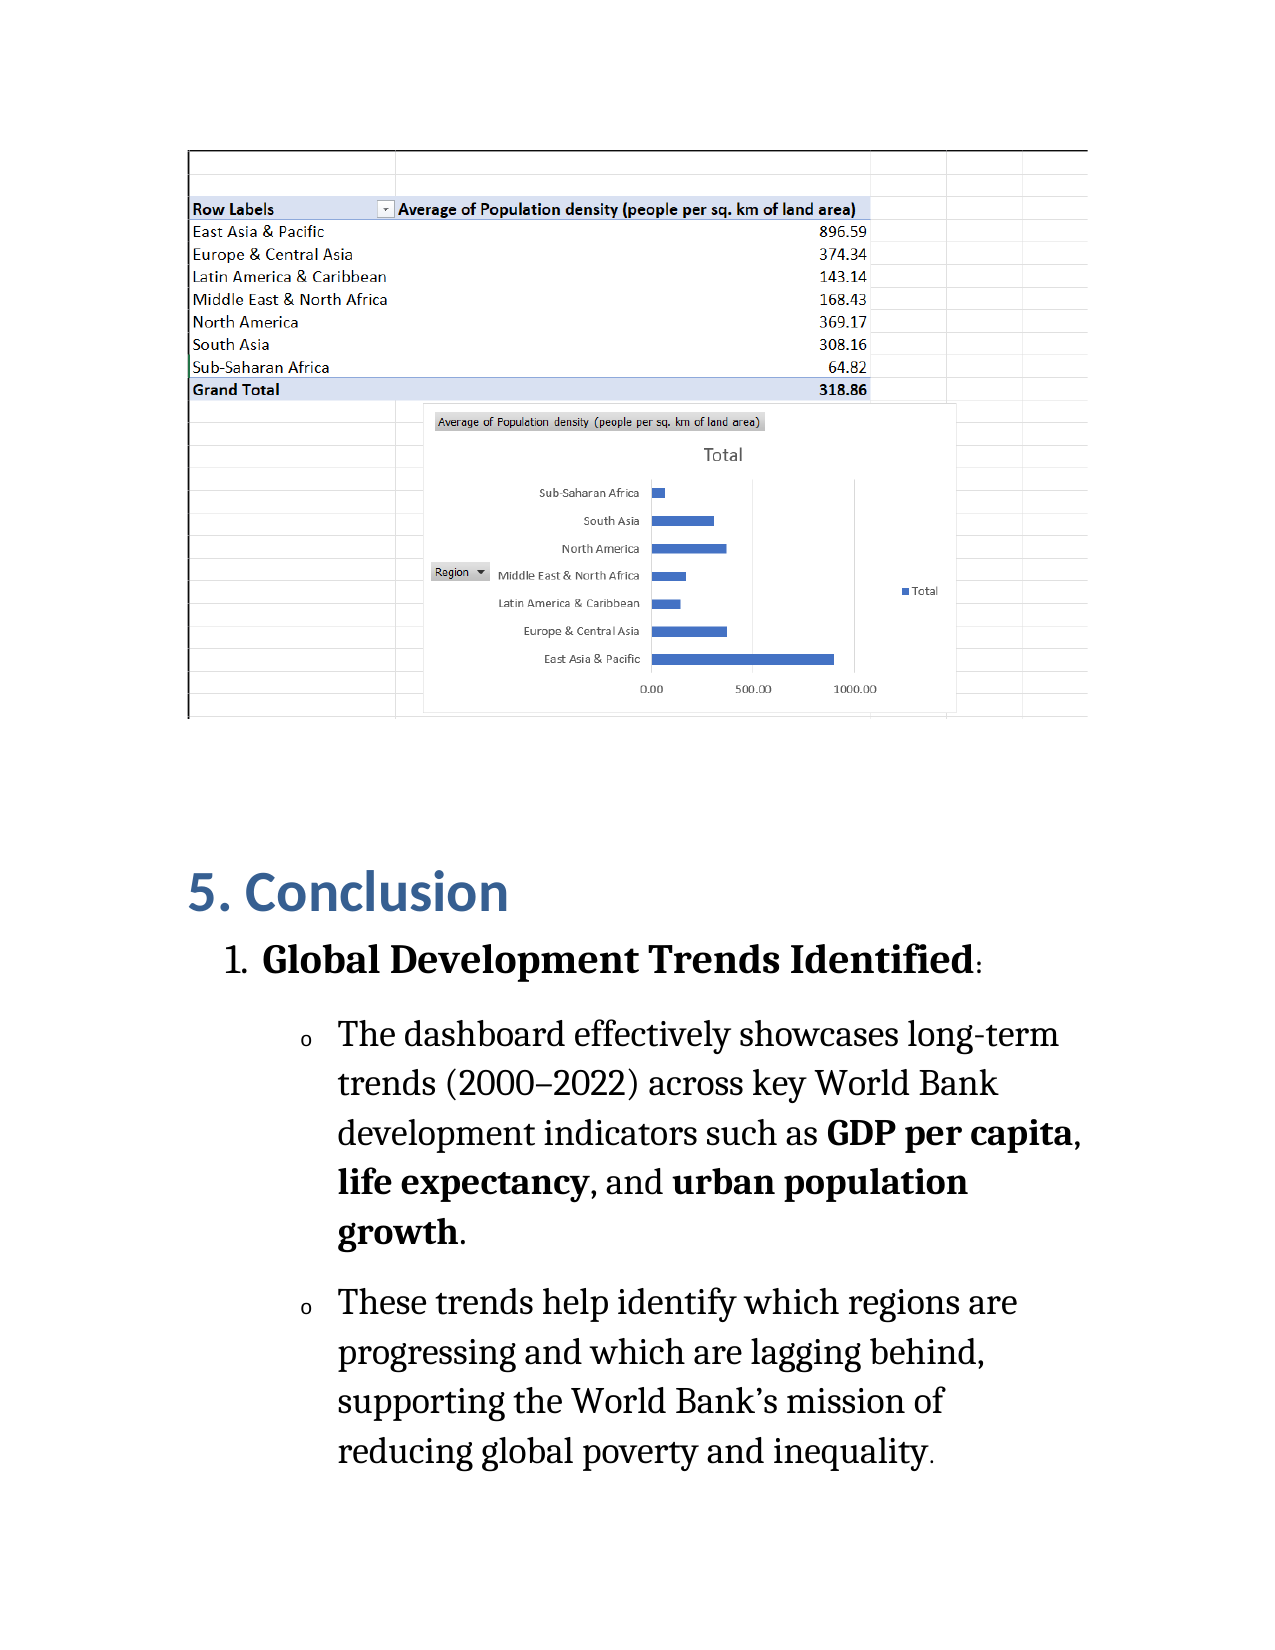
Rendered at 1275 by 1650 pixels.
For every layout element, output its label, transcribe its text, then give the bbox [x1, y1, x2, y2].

subtitle 5. Conclusion [187, 854, 1087, 926]
list Global Development Trends Identified: [225, 936, 1087, 984]
picture [187, 150, 1088, 719]
list These trends help identify which regions are progressing and which are lagging behind, supporting the World Bank’s mission of reducing global poverty and inequality. [300, 1281, 1087, 1473]
list The dashboard effectively showcases long-term trends (2000–2022) across key World Bank development indicators such as GDP per capita, life expectancy, and urban population growth. [300, 1012, 1087, 1254]
